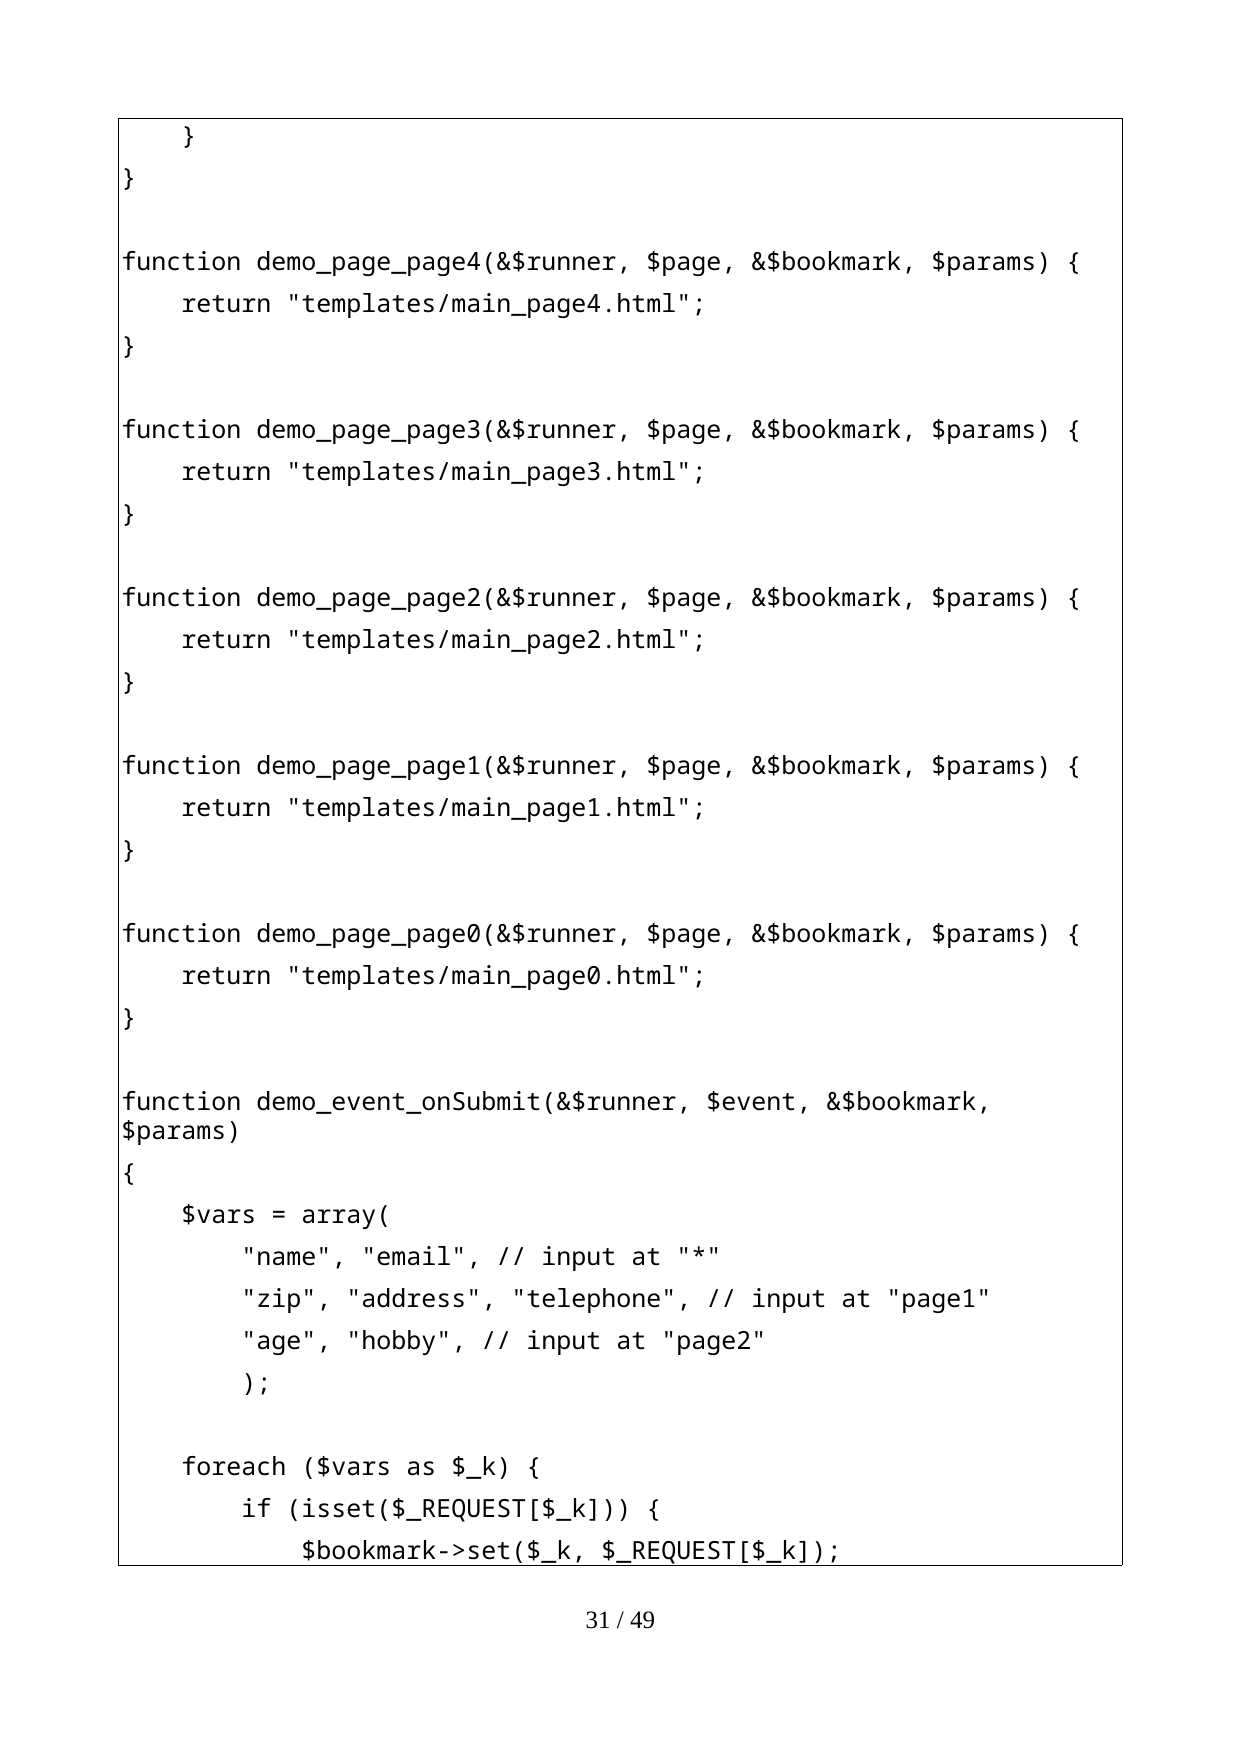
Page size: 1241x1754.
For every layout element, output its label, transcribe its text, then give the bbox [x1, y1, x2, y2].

text $vars = array( [119, 1197, 1122, 1229]
text } [119, 664, 1122, 696]
text return "templates/main_page1.html"; [119, 790, 1122, 822]
text function demo_page_page3(&$runner, $page, &$bookmark, $params) { [119, 412, 1122, 444]
text if (isset($_REQUEST[$_k])) { [119, 1491, 1122, 1523]
text "age", "hobby", // input at "page2" [119, 1323, 1122, 1356]
text foreach ($vars as $_k) { [119, 1449, 1122, 1481]
text return "templates/main_page2.html"; [119, 622, 1122, 654]
text return "templates/main_page0.html"; [119, 958, 1122, 990]
text function demo_page_page0(&$runner, $page, &$bookmark, $params) { [119, 916, 1122, 948]
text return "templates/main_page3.html"; [119, 454, 1122, 486]
text } [119, 1000, 1122, 1032]
text } [119, 496, 1122, 528]
text return "templates/main_page4.html"; [119, 286, 1122, 318]
text } [119, 328, 1122, 361]
text "name", "email", // input at "*" [119, 1239, 1122, 1272]
text } [119, 832, 1122, 864]
text } [119, 160, 1122, 193]
text function demo_page_page1(&$runner, $page, &$bookmark, $params) { [119, 748, 1122, 780]
text { [119, 1155, 1122, 1188]
text $bookmark->set($_k, $_REQUEST[$_k]); [119, 1533, 1122, 1565]
text ); [119, 1365, 1122, 1397]
text function demo_page_page4(&$runner, $page, &$bookmark, $params) { [119, 244, 1122, 277]
text "zip", "address", "telephone", // input at "page1" [119, 1281, 1122, 1313]
text } [119, 119, 1122, 151]
text function demo_event_onSubmit(&$runner, $event, &$bookmark, $params) [119, 1084, 1122, 1146]
text function demo_page_page2(&$runner, $page, &$bookmark, $params) { [119, 580, 1122, 612]
